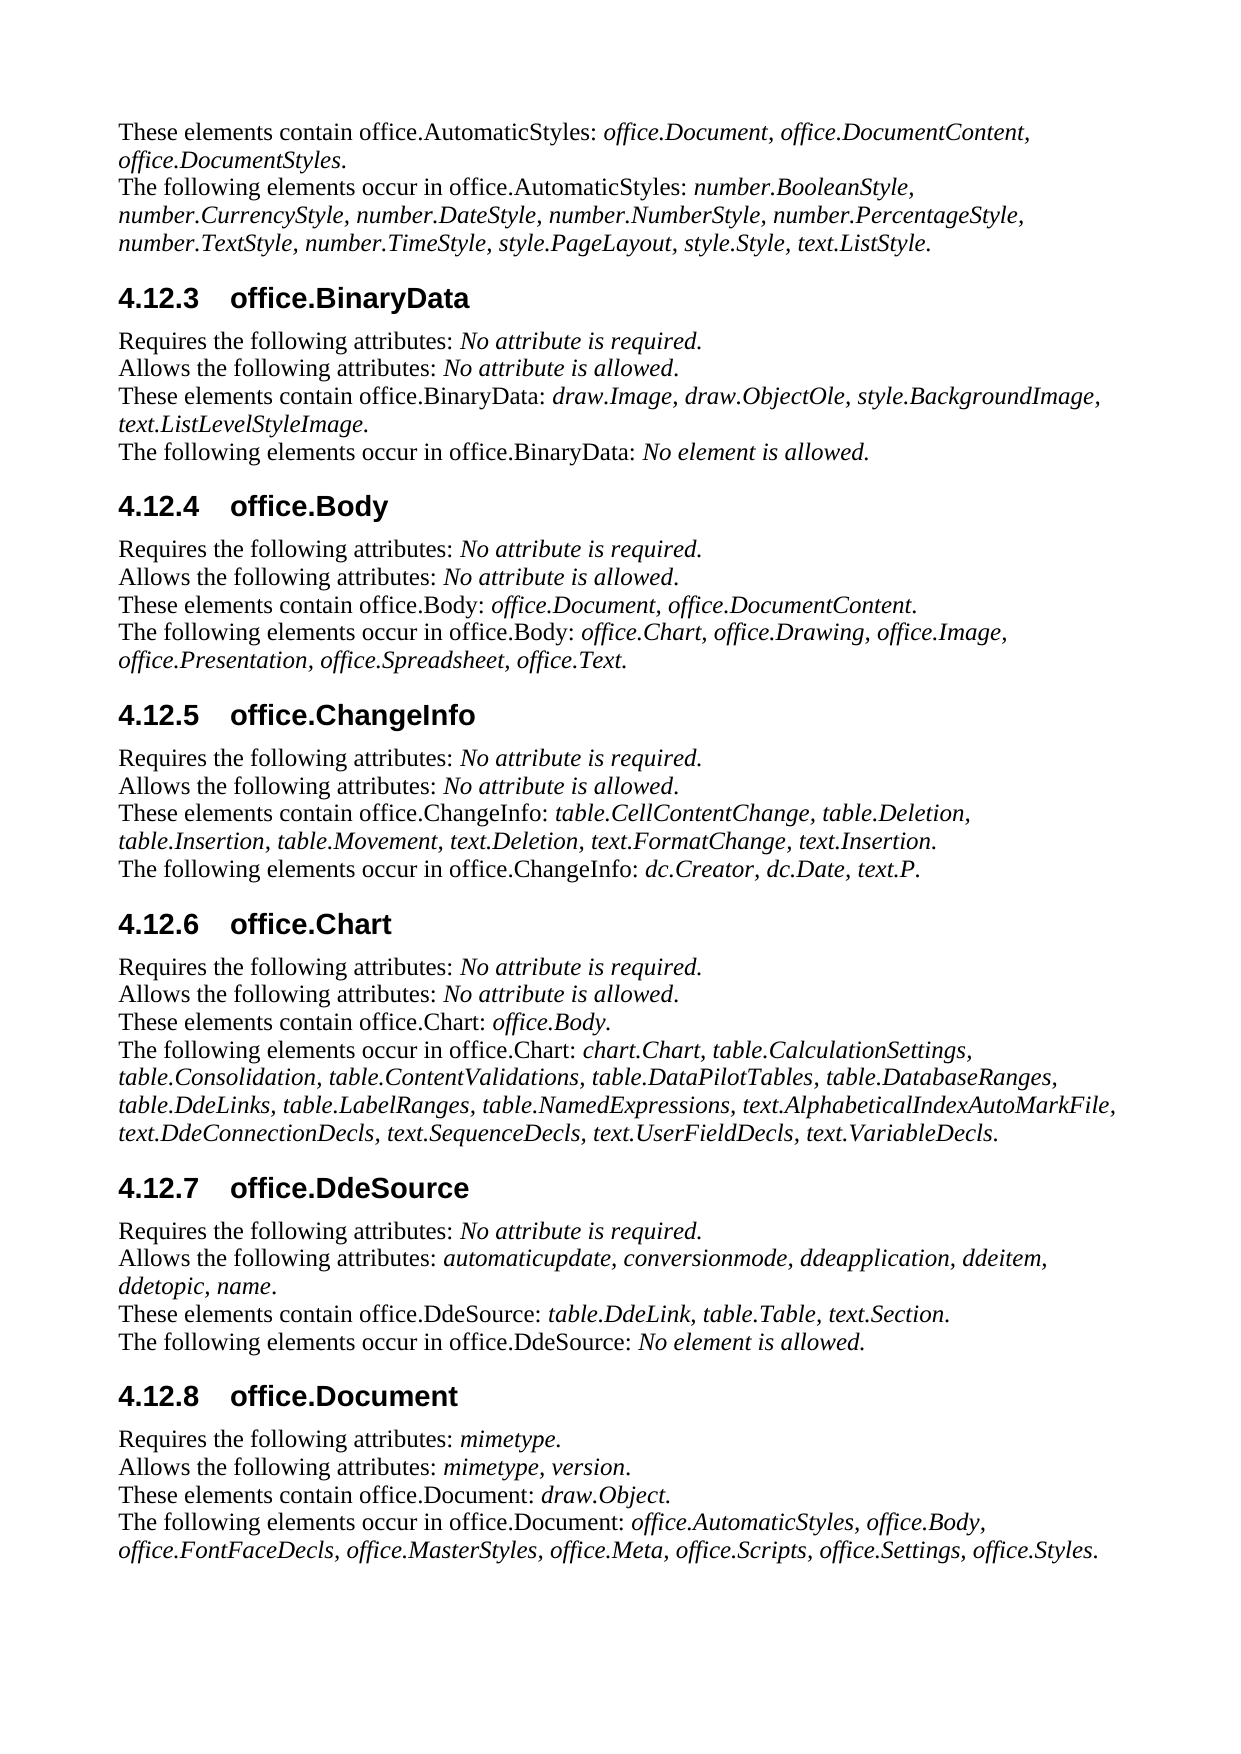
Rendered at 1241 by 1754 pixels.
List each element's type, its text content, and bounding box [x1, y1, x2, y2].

subtitle office.ChangeInfo [118, 699, 1122, 732]
text The following elements occur in office.Body: office.Chart, office.Drawing, office.Image, office.Presentation, office.Spreadsheet, office.Text. [118, 618, 1122, 674]
text These elements contain office.Document: draw.Object. [118, 1481, 1122, 1508]
text These elements contain office.AutomaticStyles: office.Document, office.DocumentContent, office.DocumentStyles. [118, 118, 1122, 173]
text Requires the following attributes: No attribute is required. [118, 535, 1122, 563]
text The following elements occur in office.Document: office.AutomaticStyles, office.Body, office.FontFaceDecls, office.MasterStyles, office.Meta, office.Scripts, office.Settings, office.Styles. [118, 1508, 1122, 1564]
subtitle office.Chart [118, 908, 1122, 940]
text The following elements occur in office.DdeSource: No element is allowed. [118, 1328, 1122, 1355]
text Allows the following attributes: automaticupdate, conversionmode, ddeapplication, ddeitem, ddetopic, name. [118, 1244, 1122, 1300]
text Requires the following attributes: No attribute is required. [118, 327, 1122, 354]
text These elements contain office.Chart: office.Body. [118, 1008, 1122, 1036]
text Requires the following attributes: No attribute is required. [118, 744, 1122, 772]
text Requires the following attributes: No attribute is required. [118, 953, 1122, 980]
text The following elements occur in office.BinaryData: No element is allowed. [118, 438, 1122, 465]
subtitle office.Document [118, 1380, 1122, 1413]
subtitle office.Body [118, 490, 1122, 523]
subtitle office.DdeSource [118, 1172, 1122, 1204]
text Requires the following attributes: No attribute is required. [118, 1217, 1122, 1244]
text Requires the following attributes: mimetype. [118, 1425, 1122, 1453]
text Allows the following attributes: No attribute is allowed. [118, 980, 1122, 1008]
text Allows the following attributes: No attribute is allowed. [118, 354, 1122, 382]
text These elements contain office.ChangeInfo: table.CellContentChange, table.Deletion, table.Insertion, table.Movement, text.Deletion, text.FormatChange, text.Insertion. [118, 799, 1122, 855]
text The following elements occur in office.Chart: chart.Chart, table.CalculationSettings, table.Consolidation, table.ContentValidations, table.DataPilotTables, table.DatabaseRanges, table.DdeLinks, table.LabelRanges, table.NamedExpressions, text.AlphabeticalIndexAutoMarkFile, text.DdeConnectionDecls, text.SequenceDecls, text.UserFieldDecls, text.VariableDecls. [118, 1036, 1122, 1147]
text Allows the following attributes: mimetype, version. [118, 1453, 1122, 1481]
text Allows the following attributes: No attribute is allowed. [118, 563, 1122, 591]
text The following elements occur in office.ChangeInfo: dc.Creator, dc.Date, text.P. [118, 855, 1122, 883]
text These elements contain office.BinaryData: draw.Image, draw.ObjectOle, style.BackgroundImage, text.ListLevelStyleImage. [118, 382, 1122, 438]
text Allows the following attributes: No attribute is allowed. [118, 772, 1122, 799]
text These elements contain office.DdeSource: table.DdeLink, table.Table, text.Section. [118, 1300, 1122, 1328]
subtitle office.BinaryData [118, 282, 1122, 314]
text The following elements occur in office.AutomaticStyles: number.BooleanStyle, number.CurrencyStyle, number.DateStyle, number.NumberStyle, number.PercentageStyle, number.TextStyle, number.TimeStyle, style.PageLayout, style.Style, text.ListStyle. [118, 173, 1122, 257]
text These elements contain office.Body: office.Document, office.DocumentContent. [118, 591, 1122, 618]
